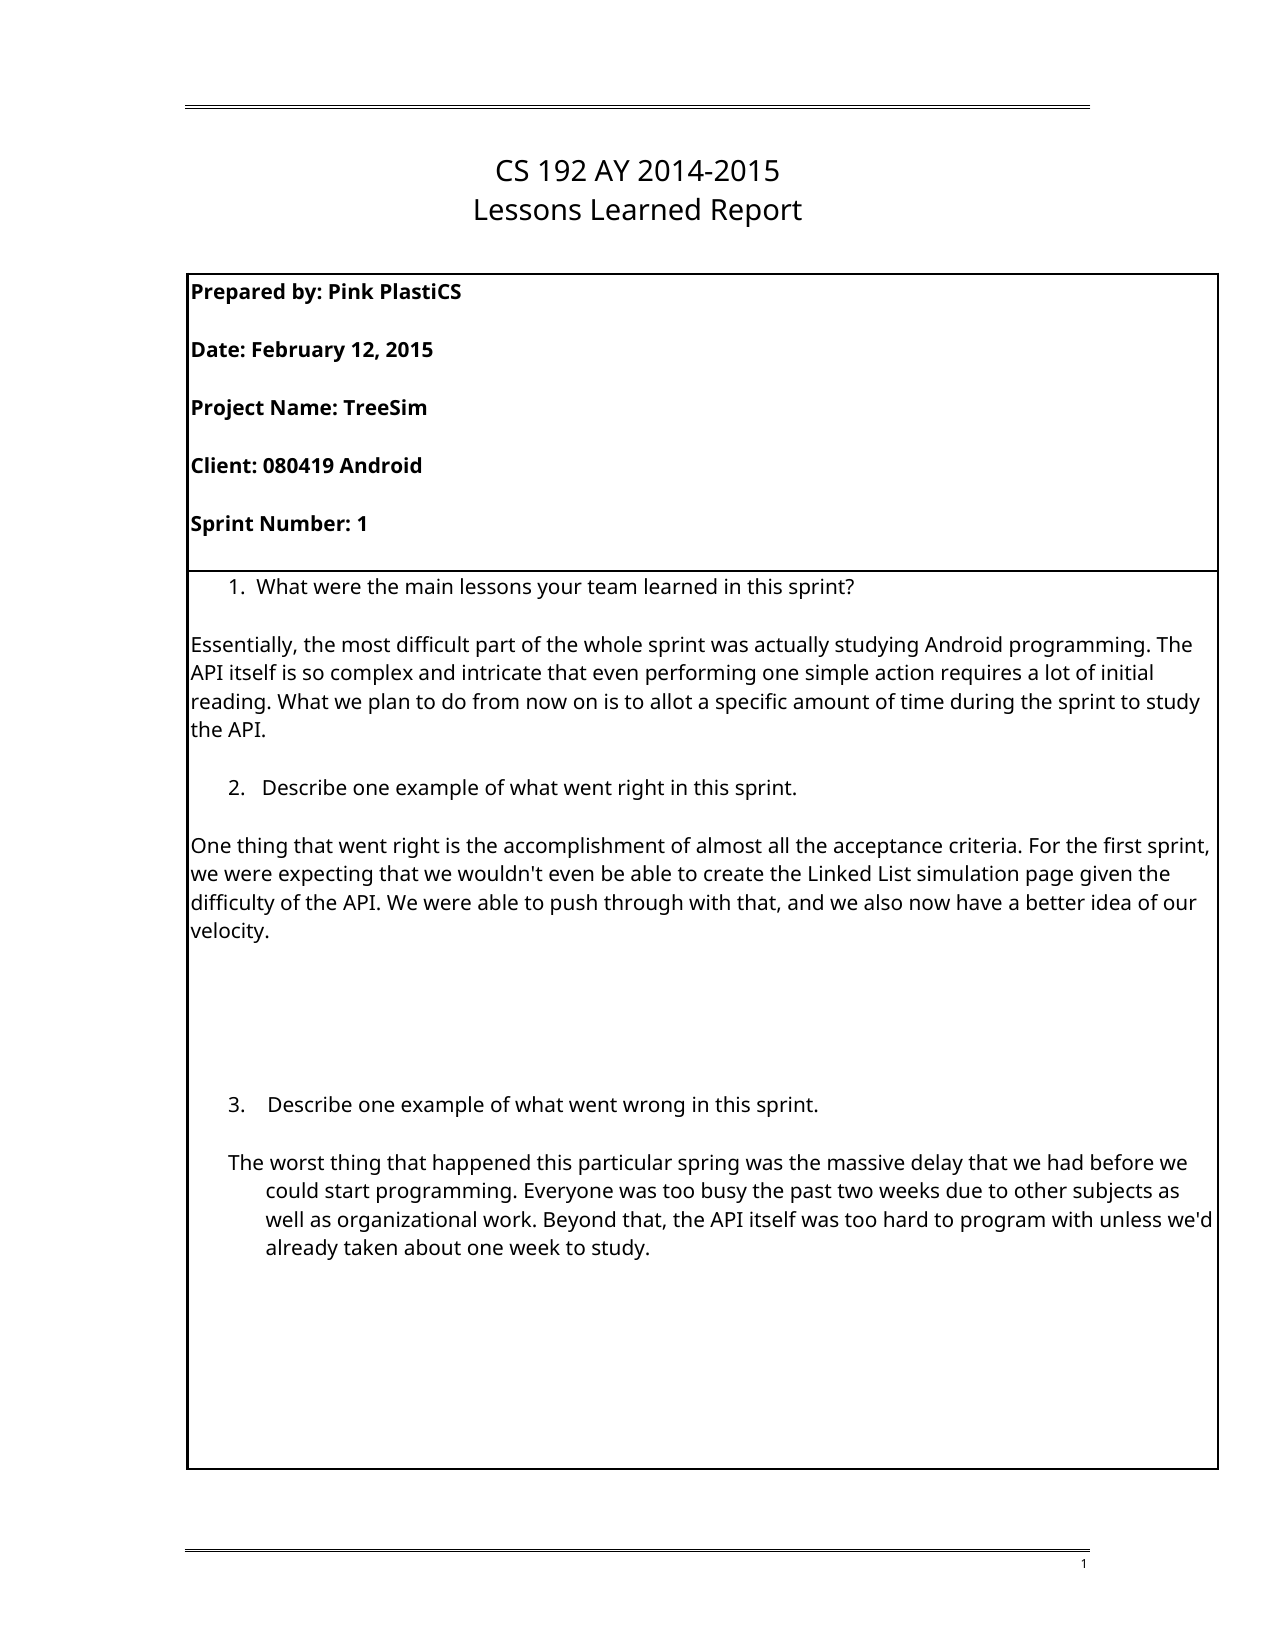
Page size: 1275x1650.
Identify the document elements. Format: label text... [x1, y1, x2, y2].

text Lessons Learned Report [187, 190, 1087, 229]
text CS 192 AY 2014-2015 [187, 150, 1087, 190]
table_cell 1. What were the main lessons your team learned in this sprint? Essentially, the most difficult part of the whole sprint was actually studying Android programming. The API itself is so complex and intricate that even performing one simple action requires a lot of initial reading. What we plan to do from now on is to allot a specific amount of time during the sprint to study the API. 2. Describe one example of what went right in this sprint. One thing that went right is the accomplishment of almost all the acceptance criteria. For the first sprint, we were expecting that we wouldn't even be able to create the Linked List simulation page given the difficulty of the API. We were able to push through with that, and we also now have a better idea of our velocity. 3. Describe one example of what went wrong in this sprint. The worst thing that happened this particular spring was the massive delay that we had before we could start programming. Everyone was too busy the past two weeks due to other subjects as well as organizational work. Beyond that, the API itself was too hard to program with unless we'd already taken about one week to study. [189, 572, 1217, 1468]
table_header Prepared by: Pink PlastiCS Date: February 12, 2015 Project Name: TreeSim Client: 080419 Android Sprint Number: 1 [189, 275, 1217, 570]
